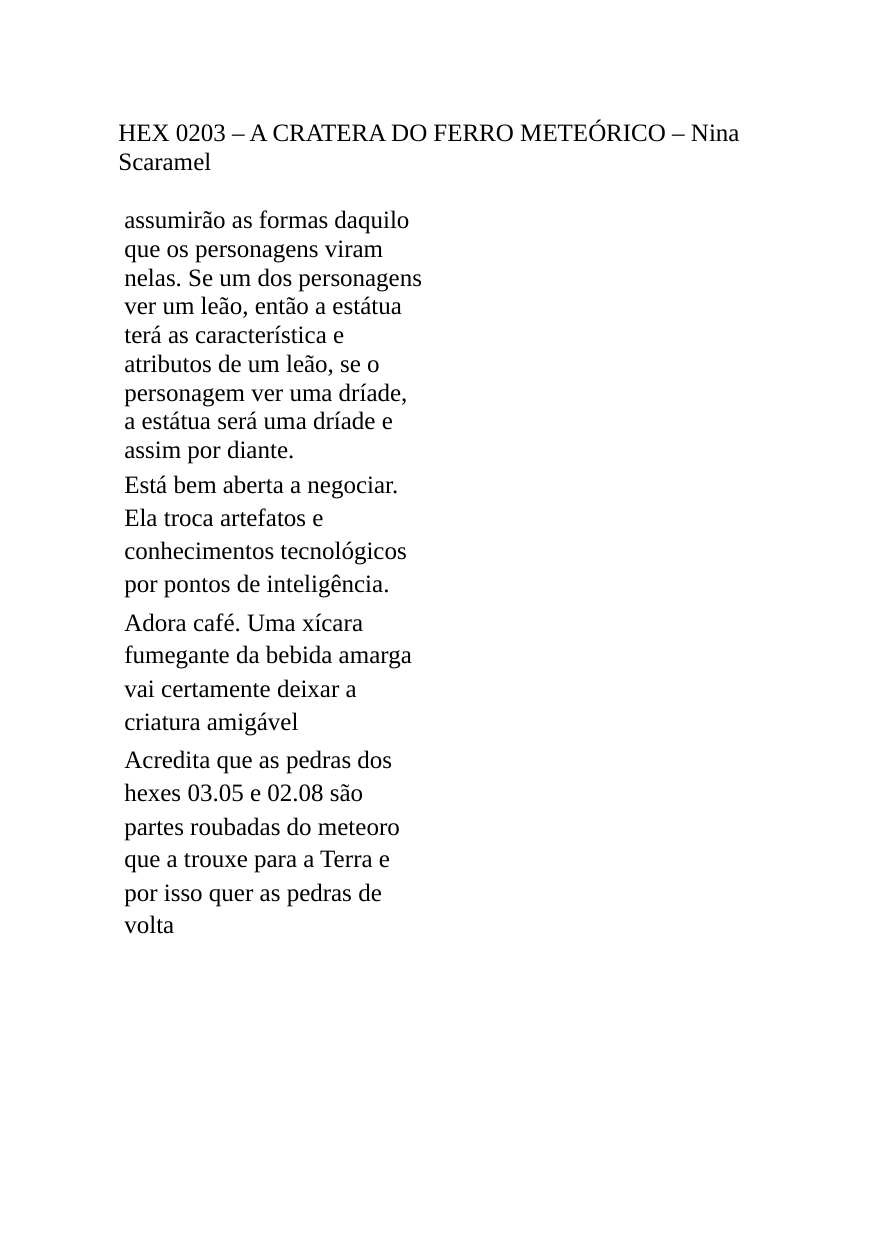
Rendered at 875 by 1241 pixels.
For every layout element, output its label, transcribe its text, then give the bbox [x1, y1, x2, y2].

text Adora café. Uma xícara fumegante da bebida amarga vai certamente deixar a criatura amigável [124, 608, 422, 735]
text Está bem aberta a negociar. Ela troca artefatos e conhecimentos tecnológicos por pontos de inteligência. [124, 470, 422, 597]
text Acredita que as pedras dos hexes 03.05 e 02.08 são partes roubadas do meteoro que a trouxe para a Terra e por isso quer as pedras de volta [124, 746, 422, 939]
text assumirão as formas daquilo que os personagens viram nelas. Se um dos personagens ver um leão, então a estátua terá as característica e atributos de um leão, se o personagem ver uma dríade, a estátua será uma dríade e assim por diante. [124, 205, 422, 464]
